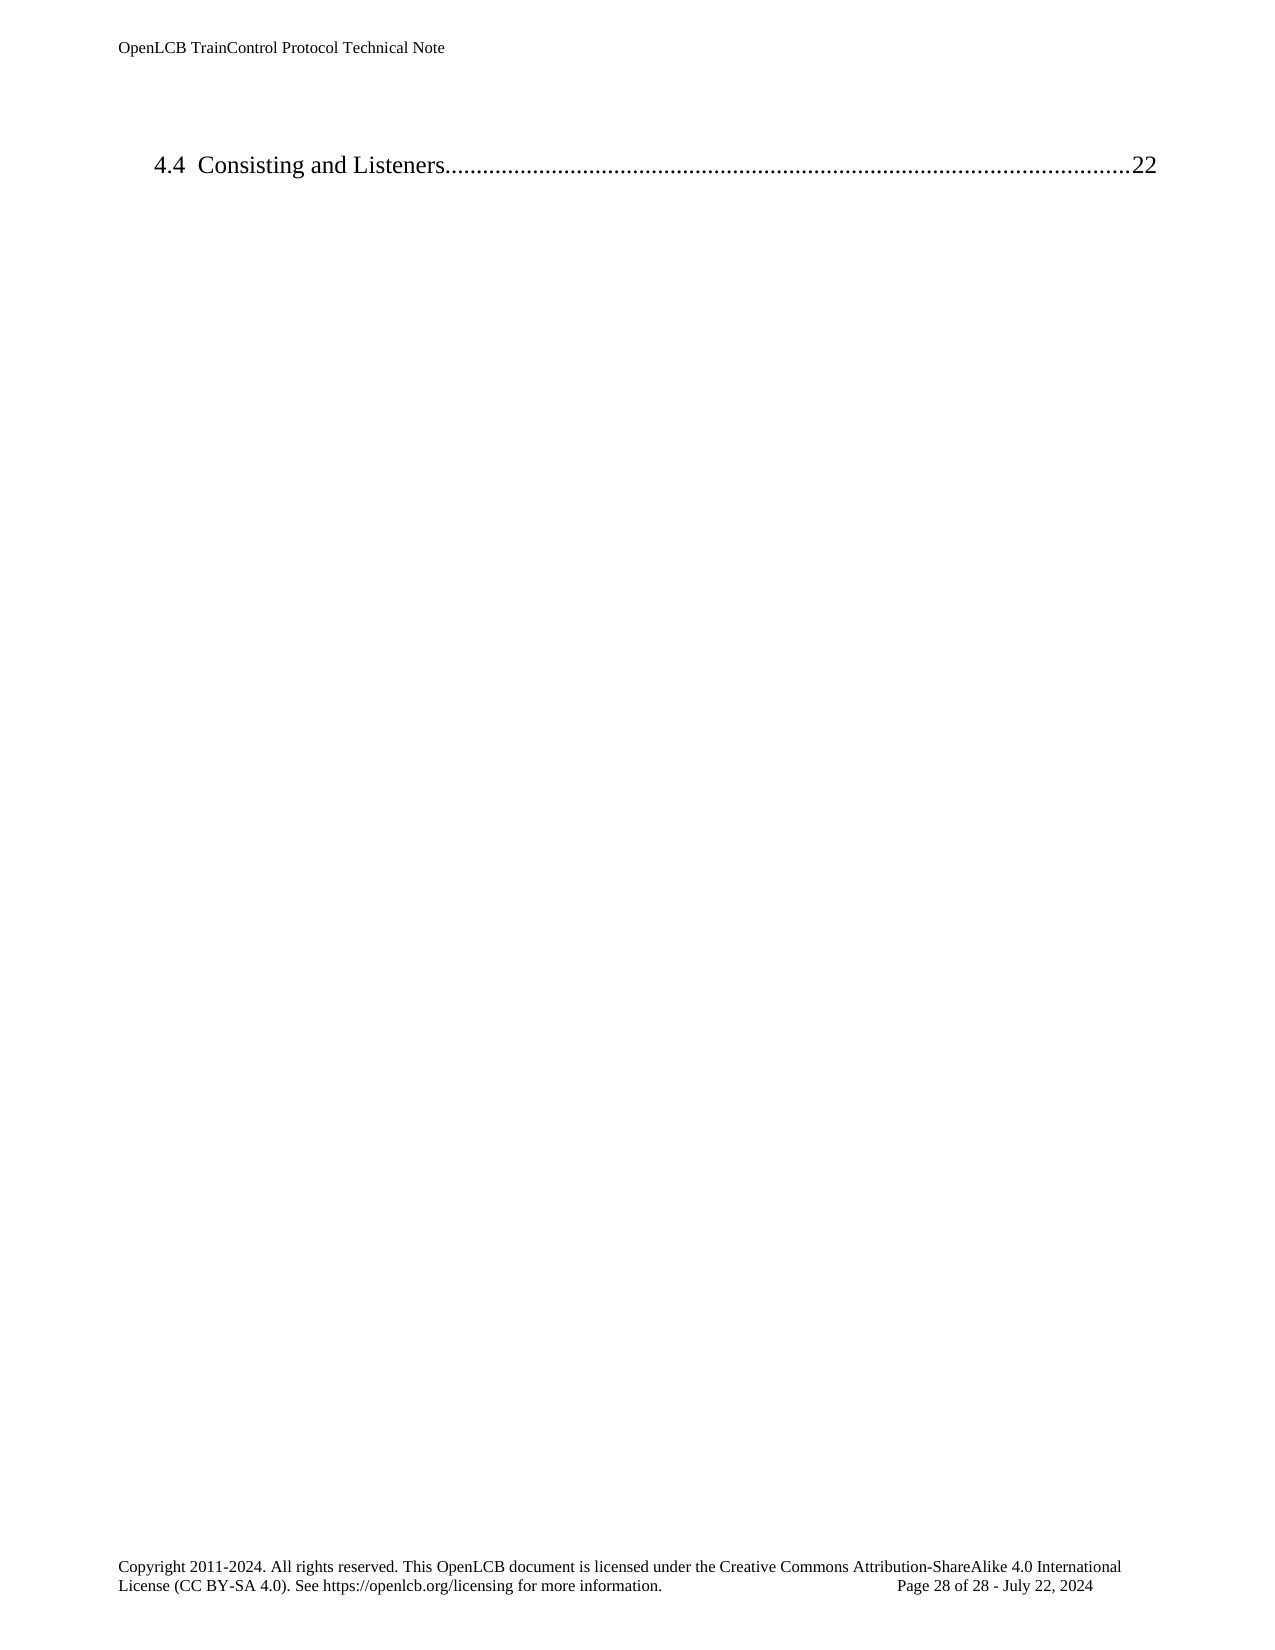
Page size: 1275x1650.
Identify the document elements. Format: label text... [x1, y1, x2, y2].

text 4.4 Consisting and Listeners 22 [148, 150, 1157, 179]
